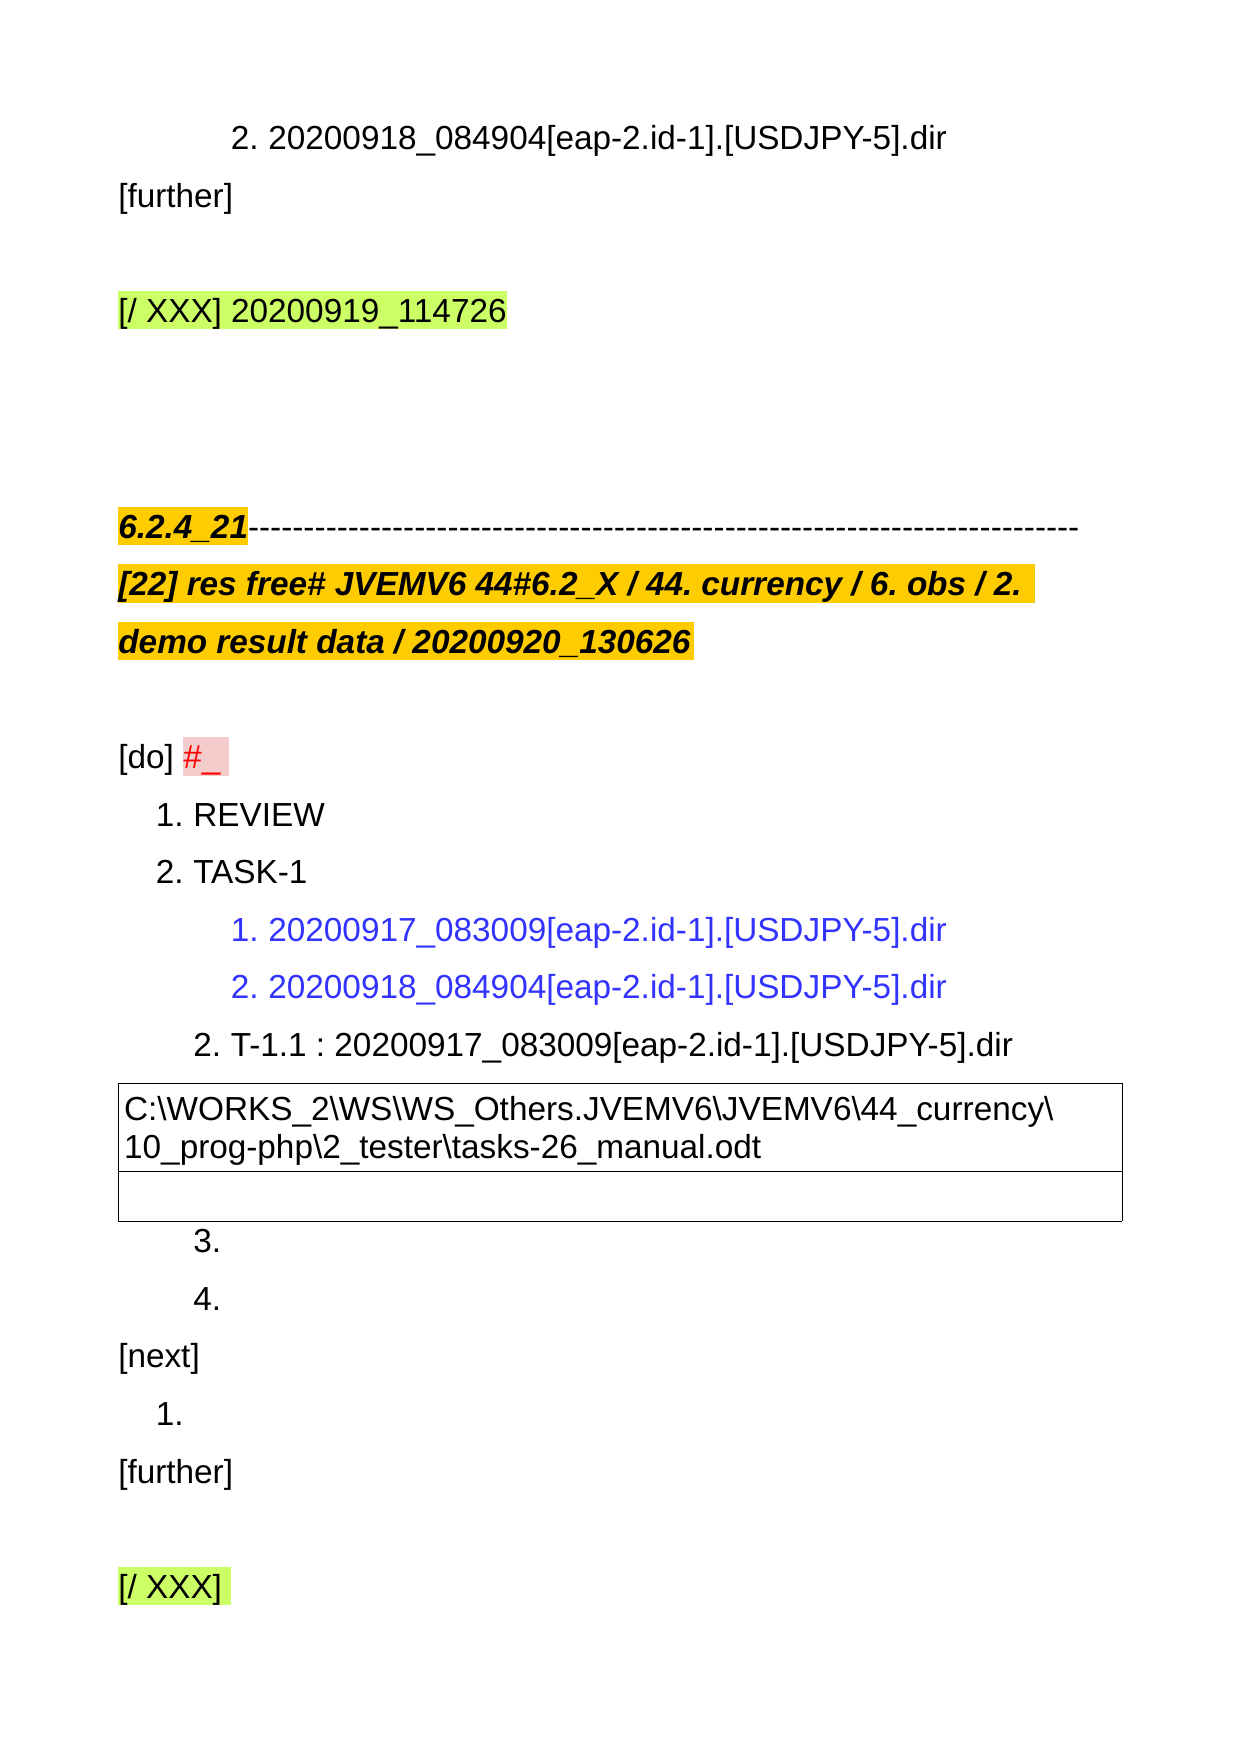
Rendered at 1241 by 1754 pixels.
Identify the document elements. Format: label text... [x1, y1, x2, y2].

list 20200918_084904[eap-2.id-1].[USDJPY-5].dir [231, 118, 1122, 157]
table_header C:\WORKS_2\WS\WS_Others.JVEMV6\JVEMV6\44_currency\10_prog-php\2_tester\tasks-26_manual.odt [119, 1084, 1122, 1171]
text [do] #_ [118, 737, 1122, 776]
list 20200918_084904[eap-2.id-1].[USDJPY-5].dir [231, 968, 1122, 1006]
text [22] res free# JVEMV6 44#6.2_X / 44. currency / 6. obs / 2. demo result data / 20200920_130626 [118, 564, 1122, 660]
text [/ XXX] 20200919_114726 [118, 233, 1122, 329]
list TASK-1 [156, 852, 1122, 891]
text [further] [118, 176, 1122, 214]
text 6.2.4_21--------------------------------------------------------------------------- [118, 507, 1122, 545]
list REVIEW [156, 795, 1122, 833]
text [next] [118, 1337, 1122, 1375]
list T-1.1 : 20200917_083009[eap-2.id-1].[USDJPY-5].dir [193, 1025, 1122, 1064]
text [further] [118, 1452, 1122, 1490]
table_cell [119, 1172, 1122, 1221]
text [/ XXX] [118, 1509, 1122, 1605]
list 20200917_083009[eap-2.id-1].[USDJPY-5].dir [231, 910, 1122, 948]
